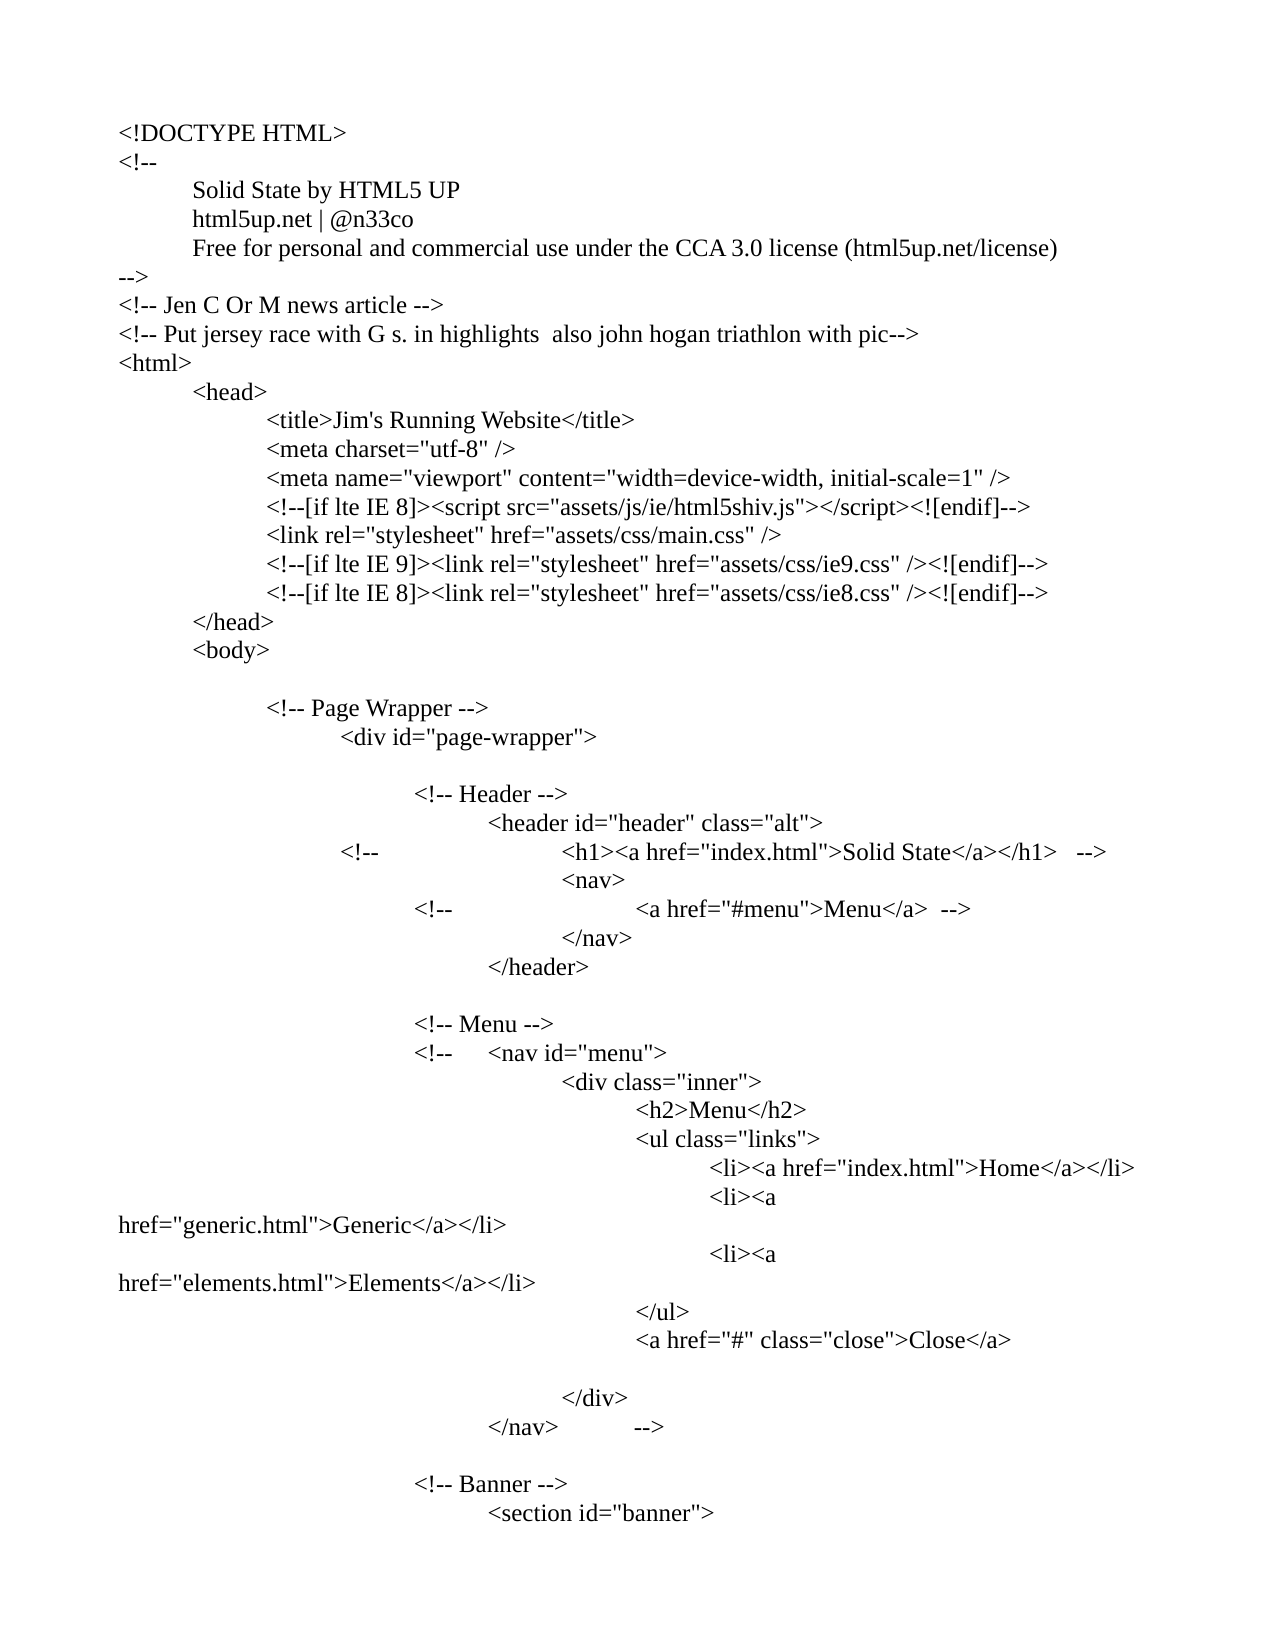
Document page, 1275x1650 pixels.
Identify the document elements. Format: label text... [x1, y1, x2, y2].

text <link rel="stylesheet" href="assets/css/main.css" /> [118, 521, 1157, 549]
text </div> [118, 1383, 1157, 1412]
text <!-- <a href="#menu">Menu</a> --> [118, 894, 1157, 923]
text <a href="#" class="close">Close</a> [118, 1326, 1157, 1354]
text <ul class="links"> [118, 1124, 1157, 1153]
text <h2>Menu</h2> [118, 1096, 1157, 1124]
text <!--[if lte IE 8]><link rel="stylesheet" href="assets/css/ie8.css" /><![endif]--> [118, 578, 1157, 607]
text <li><a href="elements.html">Elements</a></li> [118, 1239, 1157, 1297]
text <html> [118, 348, 1157, 377]
text <!-- Header --> [118, 779, 1157, 808]
text <li><a href="generic.html">Generic</a></li> [118, 1182, 1157, 1239]
text <!-- Menu --> [118, 1009, 1157, 1038]
text <!-- <nav id="menu"> [118, 1038, 1157, 1067]
text <section id="banner"> [118, 1498, 1157, 1527]
text <nav> [118, 866, 1157, 894]
text <!-- Jen C Or M news article --> [118, 291, 1157, 319]
text </nav> --> [118, 1412, 1157, 1441]
text html5up.net | @n33co [118, 204, 1157, 233]
text <!-- Put jersey race with G s. in highlights also john hogan triathlon with pic--> [118, 319, 1157, 348]
text </head> [118, 607, 1157, 636]
text <!--[if lte IE 8]><script src="assets/js/ie/html5shiv.js"></script><![endif]--> [118, 492, 1157, 521]
text --> [118, 262, 1157, 291]
text <head> [118, 377, 1157, 406]
text Solid State by HTML5 UP [118, 176, 1157, 204]
text <!-- <h1><a href="index.html">Solid State</a></h1> --> [118, 837, 1157, 866]
text <meta name="viewport" content="width=device-width, initial-scale=1" /> [118, 463, 1157, 492]
text </header> [118, 952, 1157, 981]
text <title>Jim's Running Website</title> [118, 406, 1157, 434]
text <!--[if lte IE 9]><link rel="stylesheet" href="assets/css/ie9.css" /><![endif]--> [118, 549, 1157, 578]
text <header id="header" class="alt"> [118, 808, 1157, 837]
text <body> [118, 636, 1157, 664]
text <!-- [118, 147, 1157, 176]
text <li><a href="index.html">Home</a></li> [118, 1153, 1157, 1182]
text <!DOCTYPE HTML> [118, 118, 1157, 147]
text </nav> [118, 923, 1157, 952]
text <meta charset="utf-8" /> [118, 434, 1157, 463]
text <!-- Page Wrapper --> [118, 693, 1157, 722]
text <div id="page-wrapper"> [118, 722, 1157, 751]
text <div class="inner"> [118, 1067, 1157, 1096]
text </ul> [118, 1297, 1157, 1326]
text <!-- Banner --> [118, 1469, 1157, 1498]
text Free for personal and commercial use under the CCA 3.0 license (html5up.net/license) [118, 233, 1157, 262]
